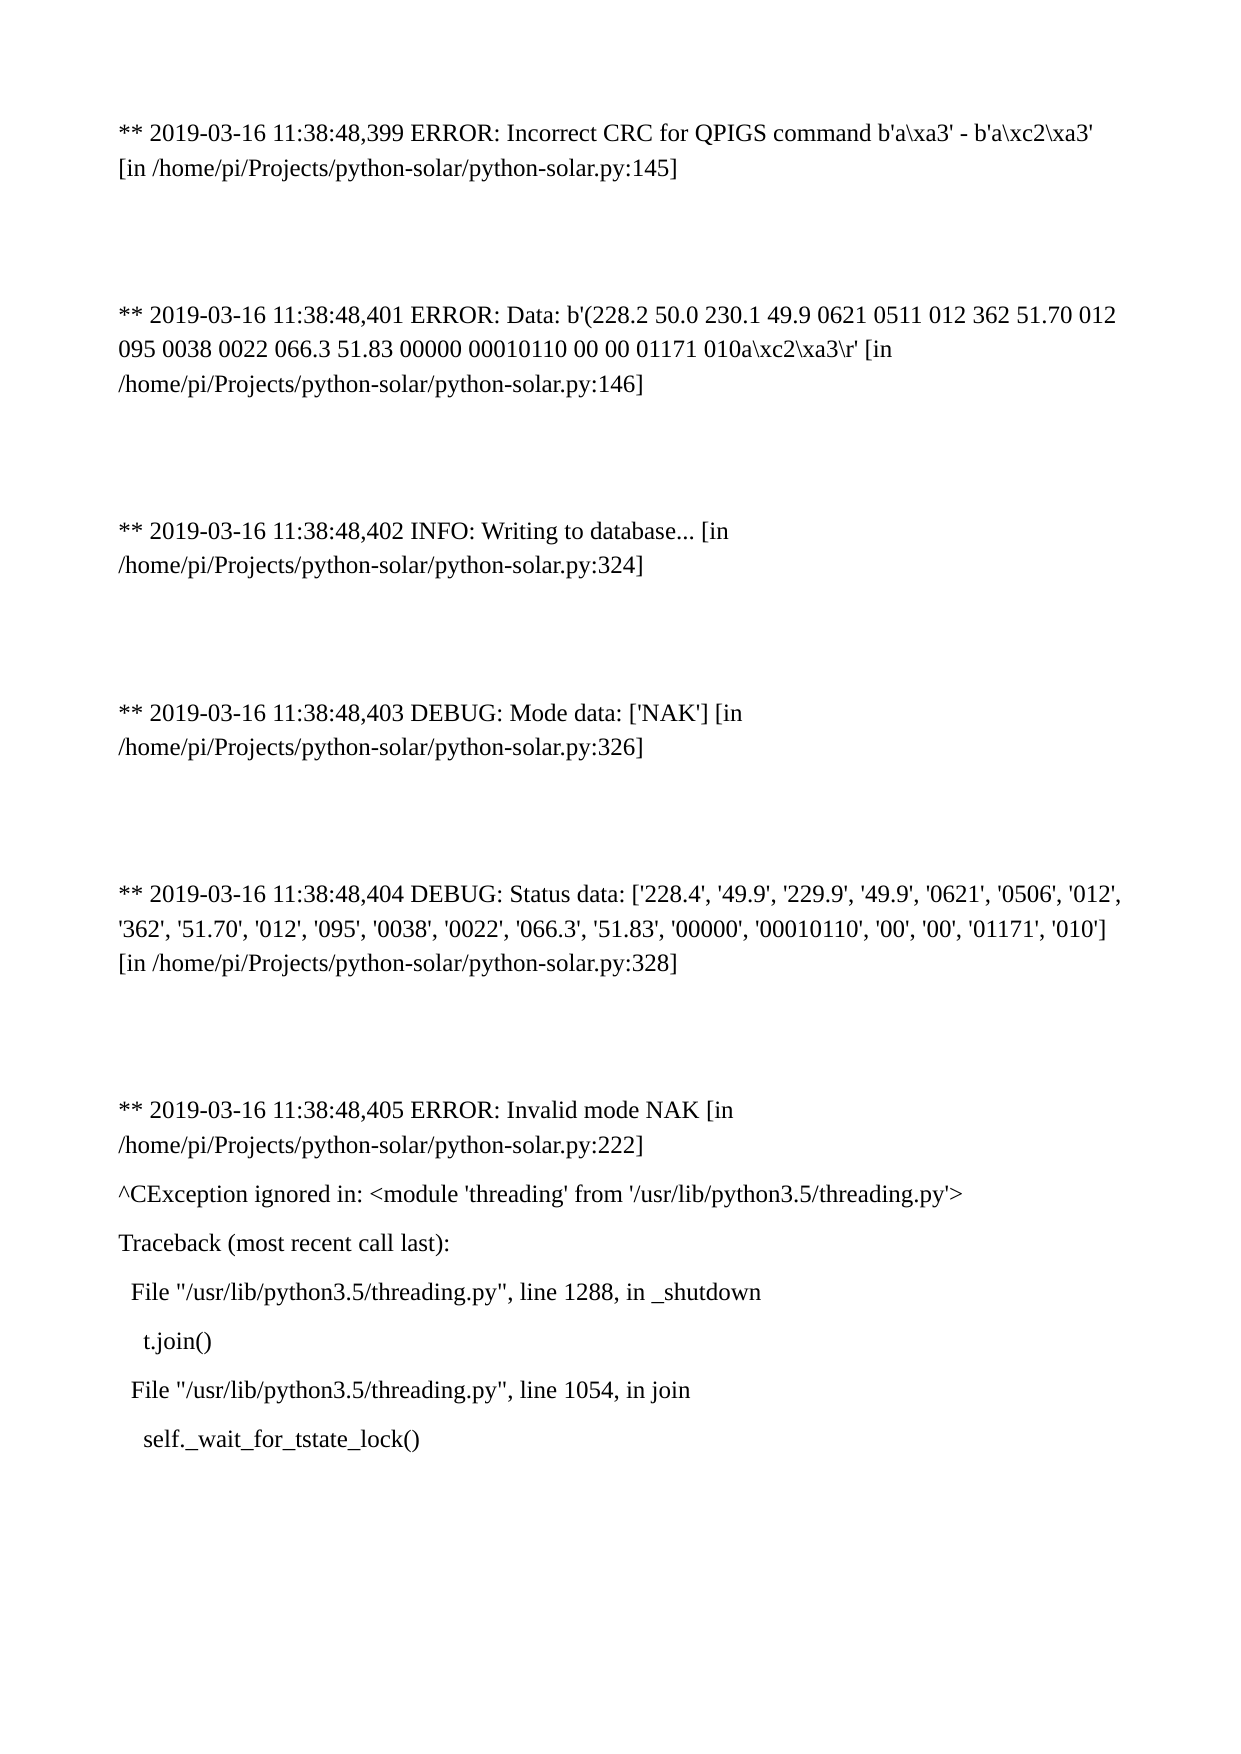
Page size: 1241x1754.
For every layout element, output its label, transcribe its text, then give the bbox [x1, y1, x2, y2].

text ** 2019-03-16 11:38:48,401 ERROR: Data: b'(228.2 50.0 230.1 49.9 0621 0511 012 362 51.70 012 095 0038 0022 066.3 51.83 00000 00010110 00 00 01171 010a\xc2\xa3\r' [in /home/pi/Projects/python-solar/python-solar.py:146] [118, 300, 1122, 397]
text ** 2019-03-16 11:38:48,402 INFO: Writing to database... [in /home/pi/Projects/python-solar/python-solar.py:324] [118, 516, 1122, 579]
text t.join() [118, 1326, 1122, 1355]
text ** 2019-03-16 11:38:48,399 ERROR: Incorrect CRC for QPIGS command b'a\xa3' - b'a\xc2\xa3' [in /home/pi/Projects/python-solar/python-solar.py:145] [118, 118, 1122, 181]
text Traceback (most recent call last): [118, 1228, 1122, 1257]
text ** 2019-03-16 11:38:48,405 ERROR: Invalid mode NAK [in /home/pi/Projects/python-solar/python-solar.py:222] [118, 1095, 1122, 1159]
text File "/usr/lib/python3.5/threading.py", line 1288, in _shutdown [118, 1277, 1122, 1306]
text ^CException ignored in: <module 'threading' from '/usr/lib/python3.5/threading.py'> [118, 1179, 1122, 1208]
text File "/usr/lib/python3.5/threading.py", line 1054, in join [118, 1375, 1122, 1404]
text ** 2019-03-16 11:38:48,404 DEBUG: Status data: ['228.4', '49.9', '229.9', '49.9', '0621', '0506', '012', '362', '51.70', '012', '095', '0038', '0022', '066.3', '51.83', '00000', '00010110', '00', '00', '01171', '010'] [in /home/pi/Projects/python-solar/python-solar.py:328] [118, 879, 1122, 977]
text ** 2019-03-16 11:38:48,403 DEBUG: Mode data: ['NAK'] [in /home/pi/Projects/python-solar/python-solar.py:326] [118, 698, 1122, 761]
text self._wait_for_tstate_lock() [118, 1424, 1122, 1453]
